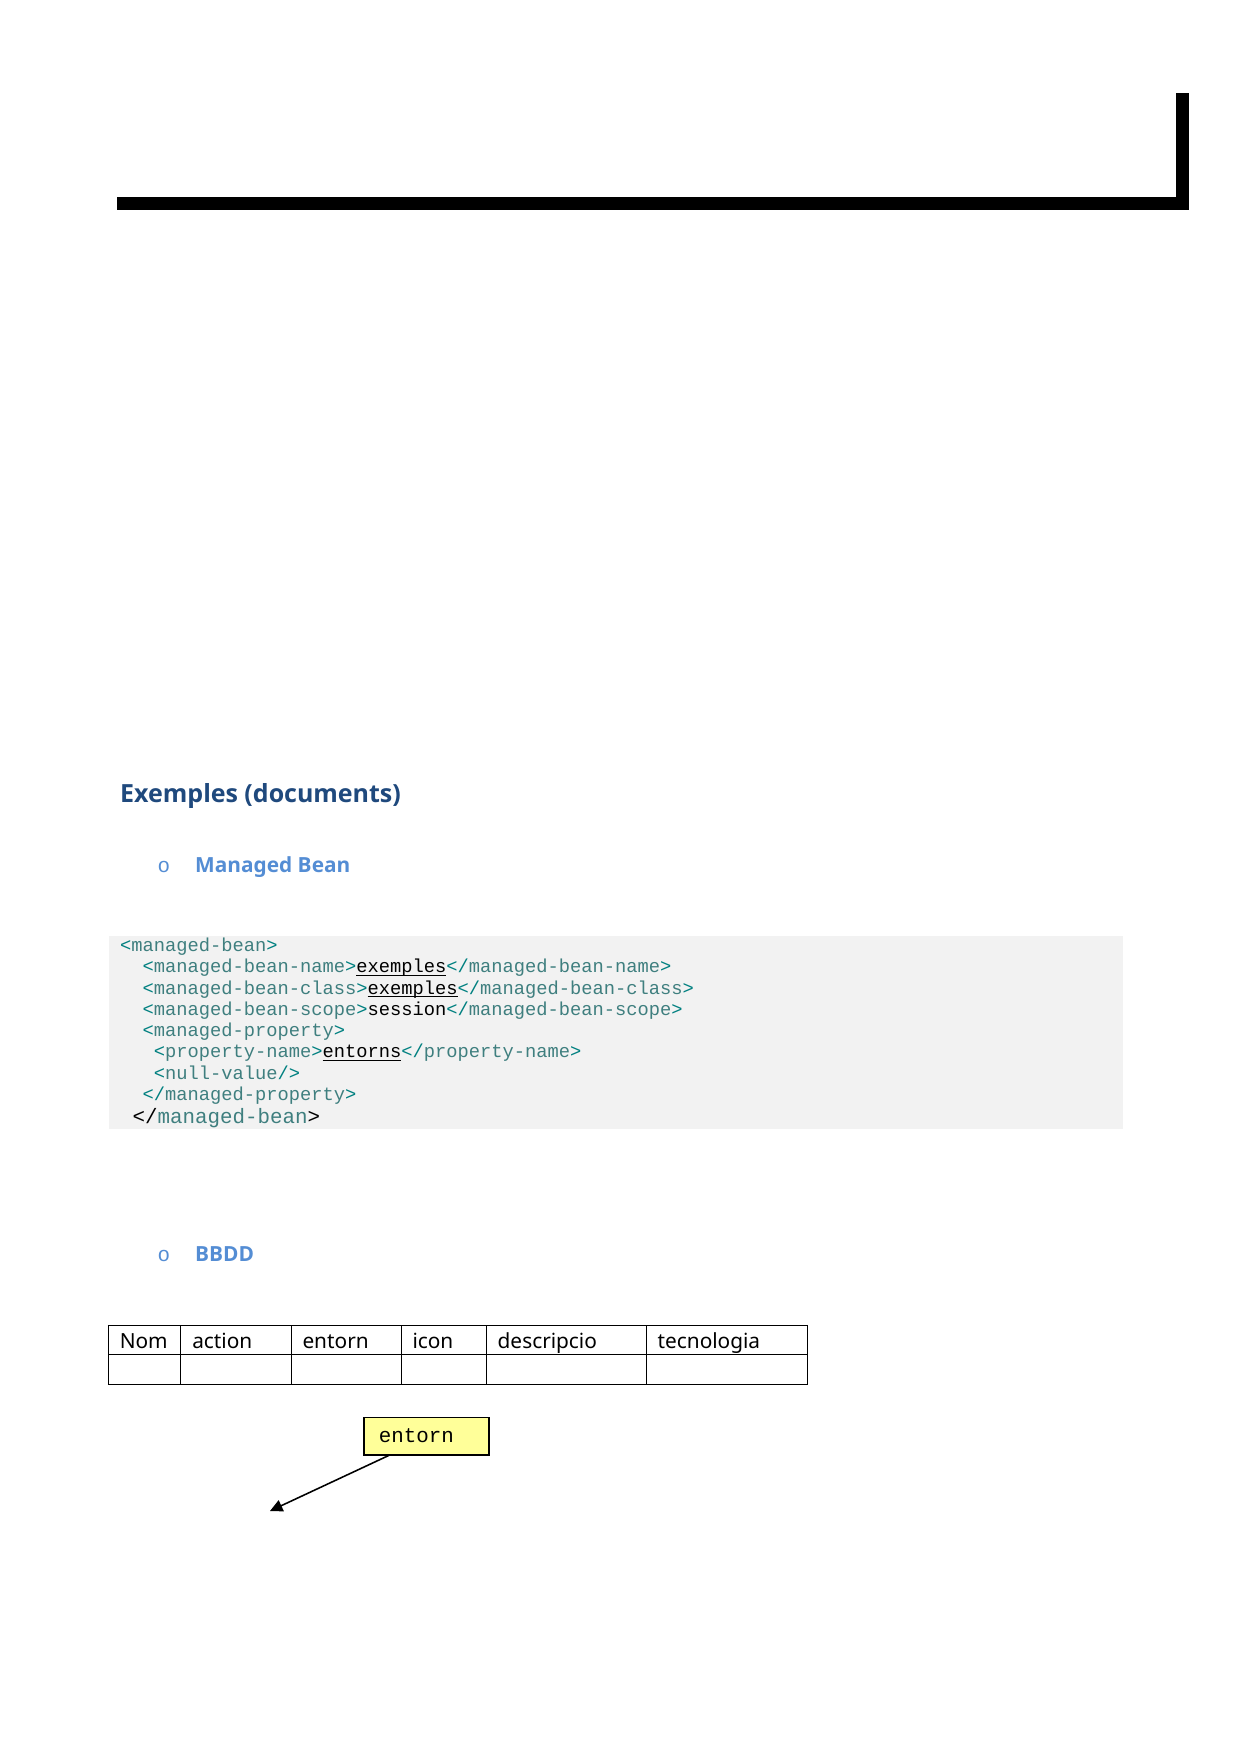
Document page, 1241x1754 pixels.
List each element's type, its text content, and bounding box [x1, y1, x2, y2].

list BBDD [157, 1239, 1120, 1268]
table_header action [181, 1326, 291, 1354]
table_cell [487, 1355, 646, 1384]
subtitle Exemples (documents) [120, 775, 1120, 809]
table_cell [109, 1355, 180, 1384]
table_header icon [402, 1326, 486, 1354]
table_cell [647, 1355, 807, 1384]
table_header entorn [292, 1326, 401, 1354]
table_header <managed-bean> <managed-bean-name>exemples</managed-bean-name> <managed-bean-class>exemples</managed-bean-class> <managed-bean-scope>session</managed-bean-scope> <managed-property> <property-name>entorns</property-name> <null-value/> </managed-property> </managed-bean> [109, 936, 1123, 1129]
list Managed Bean [157, 850, 1120, 878]
table_cell [402, 1355, 486, 1384]
table_header Nom [109, 1326, 180, 1354]
table_cell [292, 1355, 401, 1384]
table_cell [181, 1355, 291, 1384]
table_header descripcio [487, 1326, 646, 1354]
table_header tecnologia [647, 1326, 807, 1354]
